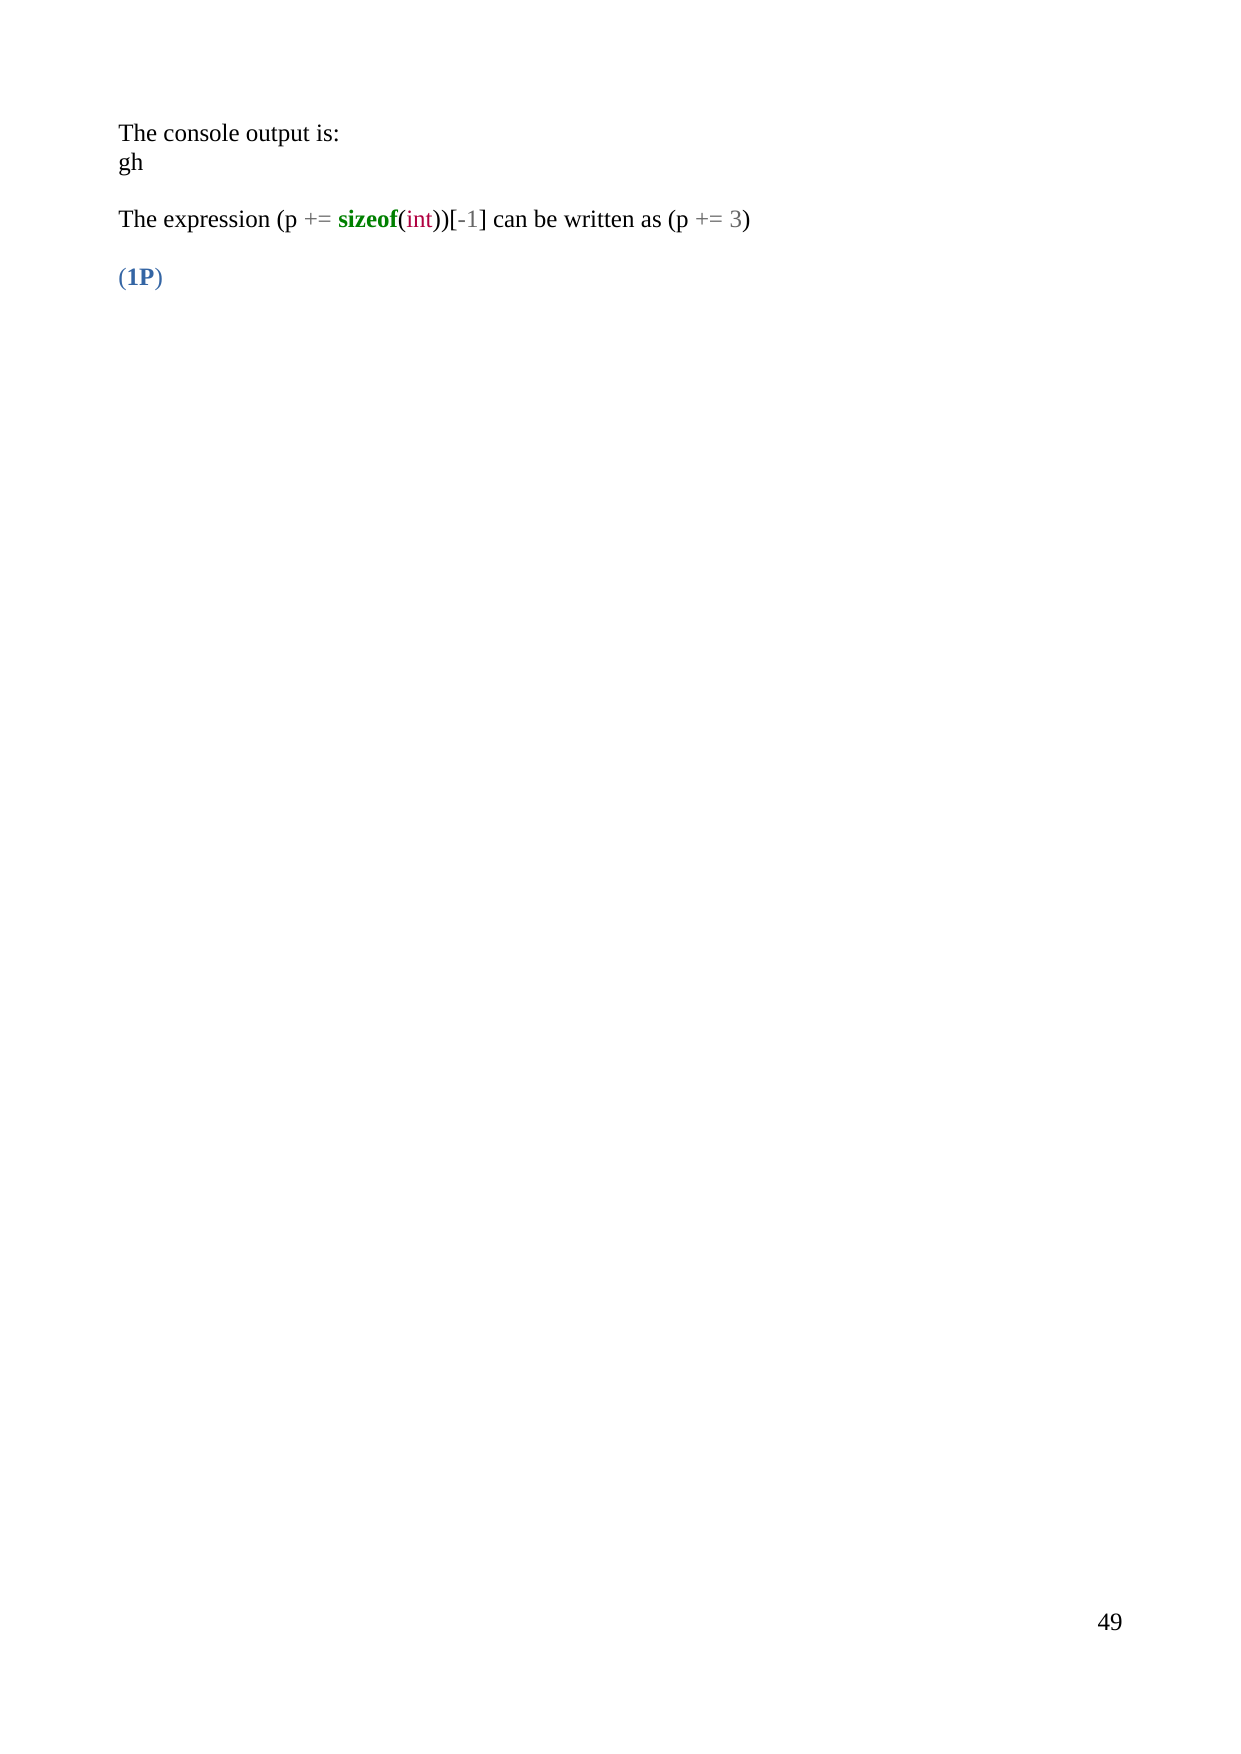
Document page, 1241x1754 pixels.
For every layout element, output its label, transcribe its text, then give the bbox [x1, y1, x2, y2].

text The console output is: gh The expression (p += sizeof(int))[-1] can be written as (p += 3) (1P) [118, 118, 1122, 291]
